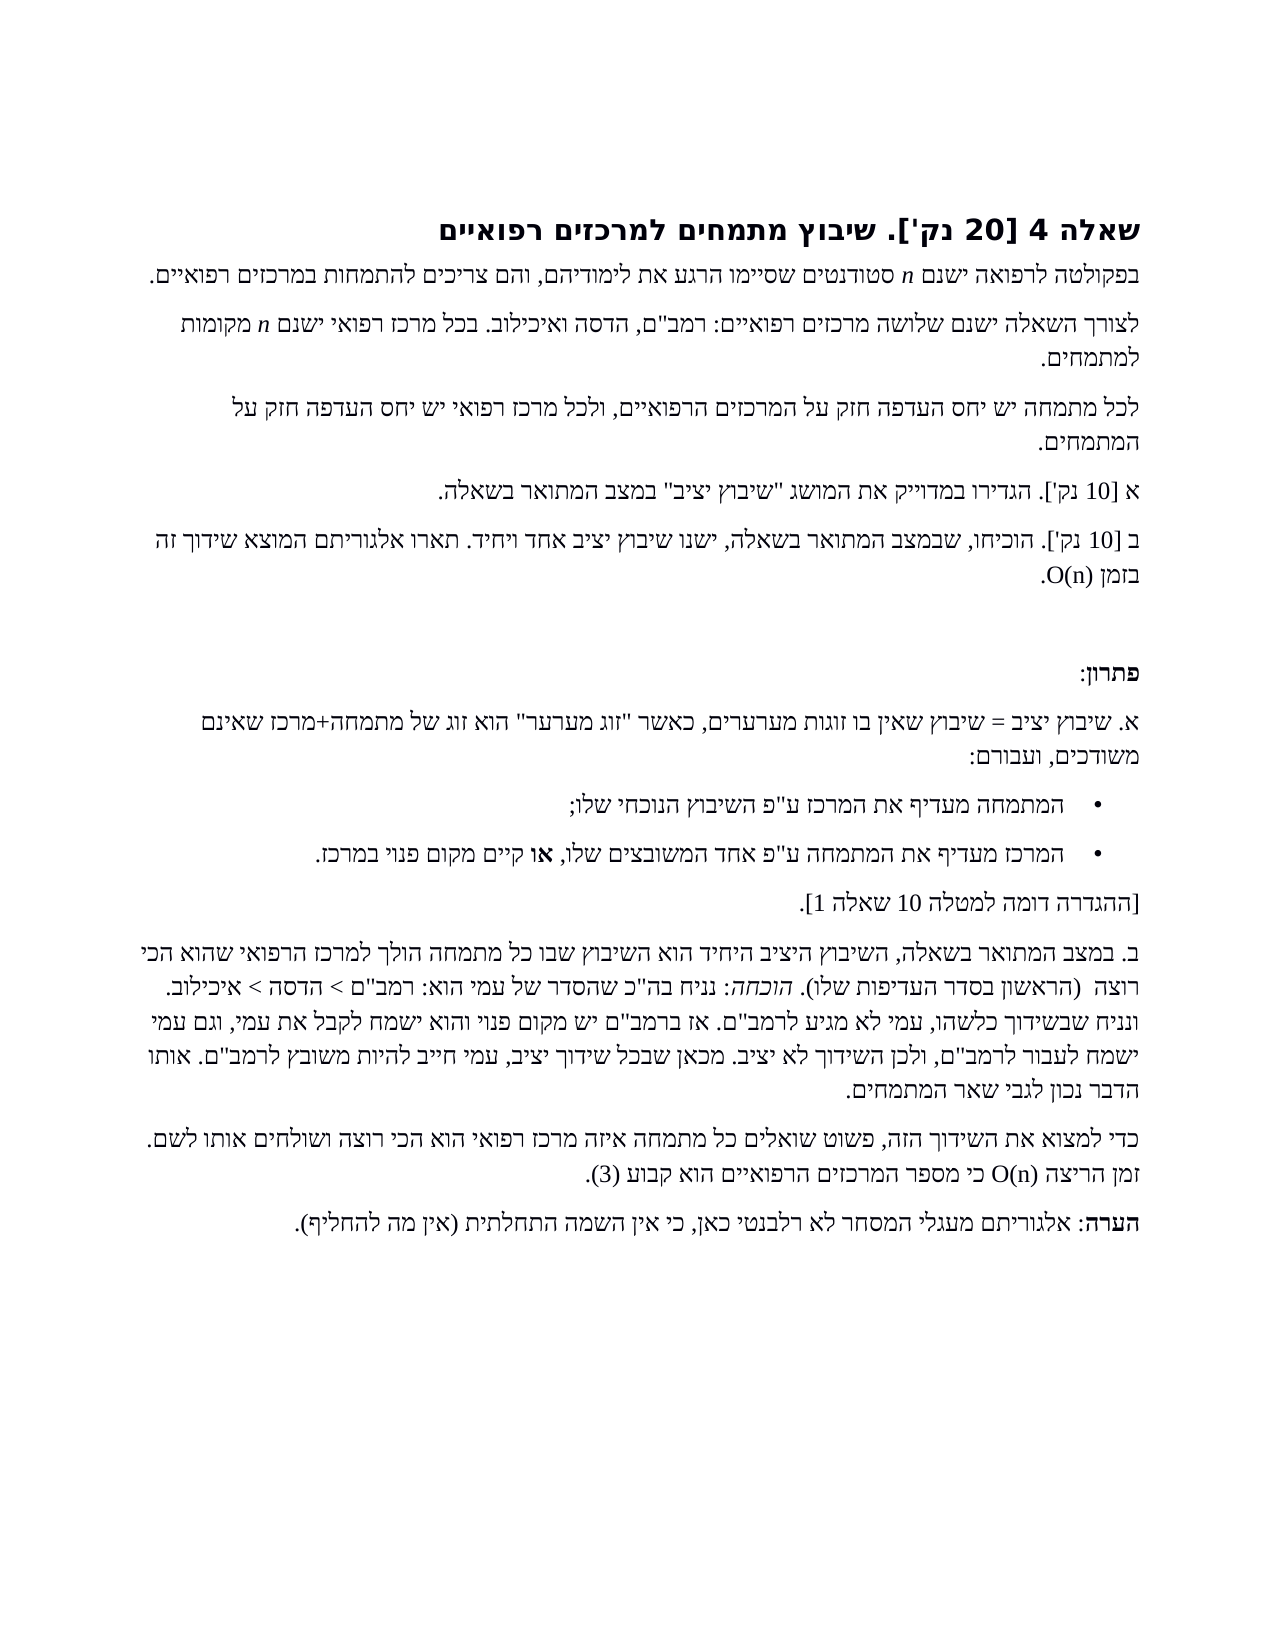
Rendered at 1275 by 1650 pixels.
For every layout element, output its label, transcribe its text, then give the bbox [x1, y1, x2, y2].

subtitle שאלה 4 [20 נק']. שיבוץ מתמחים למרכזים רפואיים [135, 213, 1140, 247]
text ב [10 נק']. הוכיחו, שבמצב המתואר בשאלה, ישנו שיבוץ יציב אחד ויחיד. תארו אלגוריתם המוצא שידוך זה בזמן O(n). [135, 525, 1140, 588]
text בפקולטה לרפואה ישנם n סטודנטים שסיימו הרגע את לימודיהם, והם צריכים להתמחות במרכזים רפואיים. [135, 260, 1140, 289]
list המתמחה מעדיף את המרכז ע"פ השיבוץ הנוכחי שלו; [135, 790, 1102, 819]
text [ההגדרה דומה למטלה 10 שאלה 1]. [135, 888, 1140, 917]
text ב. במצב המתואר בשאלה, השיבוץ היציב היחיד הוא השיבוץ שבו כל מתמחה הולך למרכז הרפואי שהוא הכי רוצה (הראשון בסדר העדיפות שלו). הוכחה: נניח בה"כ שהסדר של עמי הוא: רמב"ם > הדסה > איכילוב. ונניח שבשידוך כלשהו, עמי לא מגיע לרמב"ם. אז ברמב"ם יש מקום פנוי והוא ישמח לקבל את עמי, וגם עמי ישמח לעבור לרמב"ם, ולכן השידוך לא יציב. מכאן שבכל שידוך יציב, עמי חייב להיות משובץ לרמב"ם. אותו הדבר נכון לגבי שאר המתמחים. [135, 938, 1140, 1104]
text הערה: אלגוריתם מעגלי המסחר לא רלבנטי כאן, כי אין השמה התחלתית (אין מה להחליף). [135, 1208, 1140, 1237]
list המרכז מעדיף את המתמחה ע"פ אחד המשובצים שלו, או קיים מקום פנוי במרכז. [135, 839, 1102, 868]
text א. שיבוץ יציב = שיבוץ שאין בו זוגות מערערים, כאשר "זוג מערער" הוא זוג של מתמחה+מרכז שאינם משודכים, ועבורם: [135, 707, 1140, 770]
text לכל מתמחה יש יחס העדפה חזק על המרכזים הרפואיים, ולכל מרכז רפואי יש יחס העדפה חזק על המתמחים. [135, 393, 1140, 456]
text א [10 נק']. הגדירו במדוייק את המושג "שיבוץ יציב" במצב המתואר בשאלה. [135, 476, 1140, 505]
text כדי למצוא את השידוך הזה, פשוט שואלים כל מתמחה איזה מרכז רפואי הוא הכי רוצה ושולחים אותו לשם. זמן הריצה O(n) כי מספר המרכזים הרפואיים הוא קבוע (3). [135, 1124, 1140, 1188]
text פתרון: [135, 658, 1140, 687]
text לצורך השאלה ישנם שלושה מרכזים רפואיים: רמב"ם, הדסה ואיכילוב. בכל מרכז רפואי ישנם n מקומות למתמחים. [135, 309, 1140, 372]
